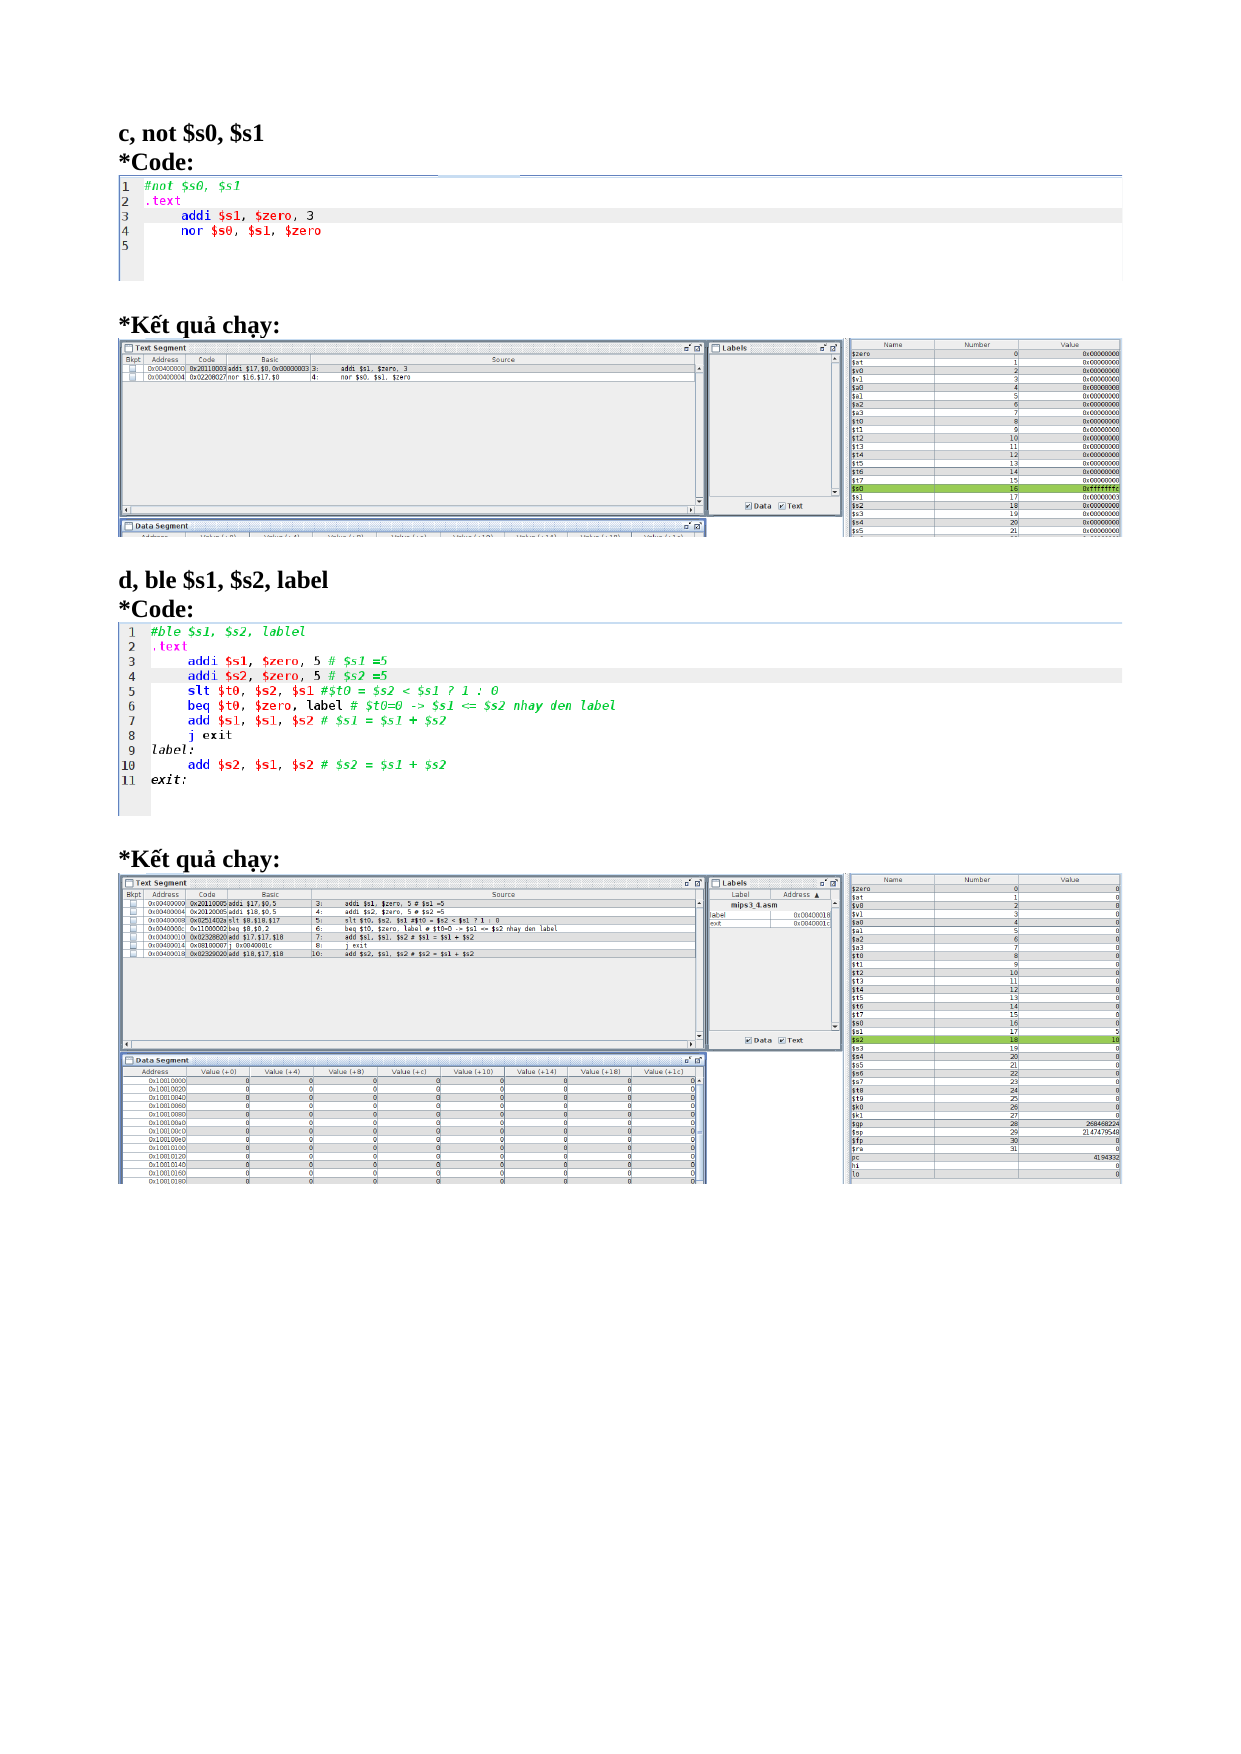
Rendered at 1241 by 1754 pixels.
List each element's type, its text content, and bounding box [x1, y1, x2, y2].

text *Code: [118, 594, 1122, 622]
picture [118, 873, 1123, 1184]
text *Kết quả chạy: [118, 310, 1122, 338]
text d, ble $s1, $s2, label [118, 565, 1122, 594]
picture [118, 175, 1123, 281]
picture [118, 622, 1123, 816]
text *Kết quả chạy: [118, 844, 1122, 873]
text *Code: [118, 147, 1122, 175]
picture [118, 338, 1123, 537]
text c, not $s0, $s1 [118, 118, 1122, 147]
